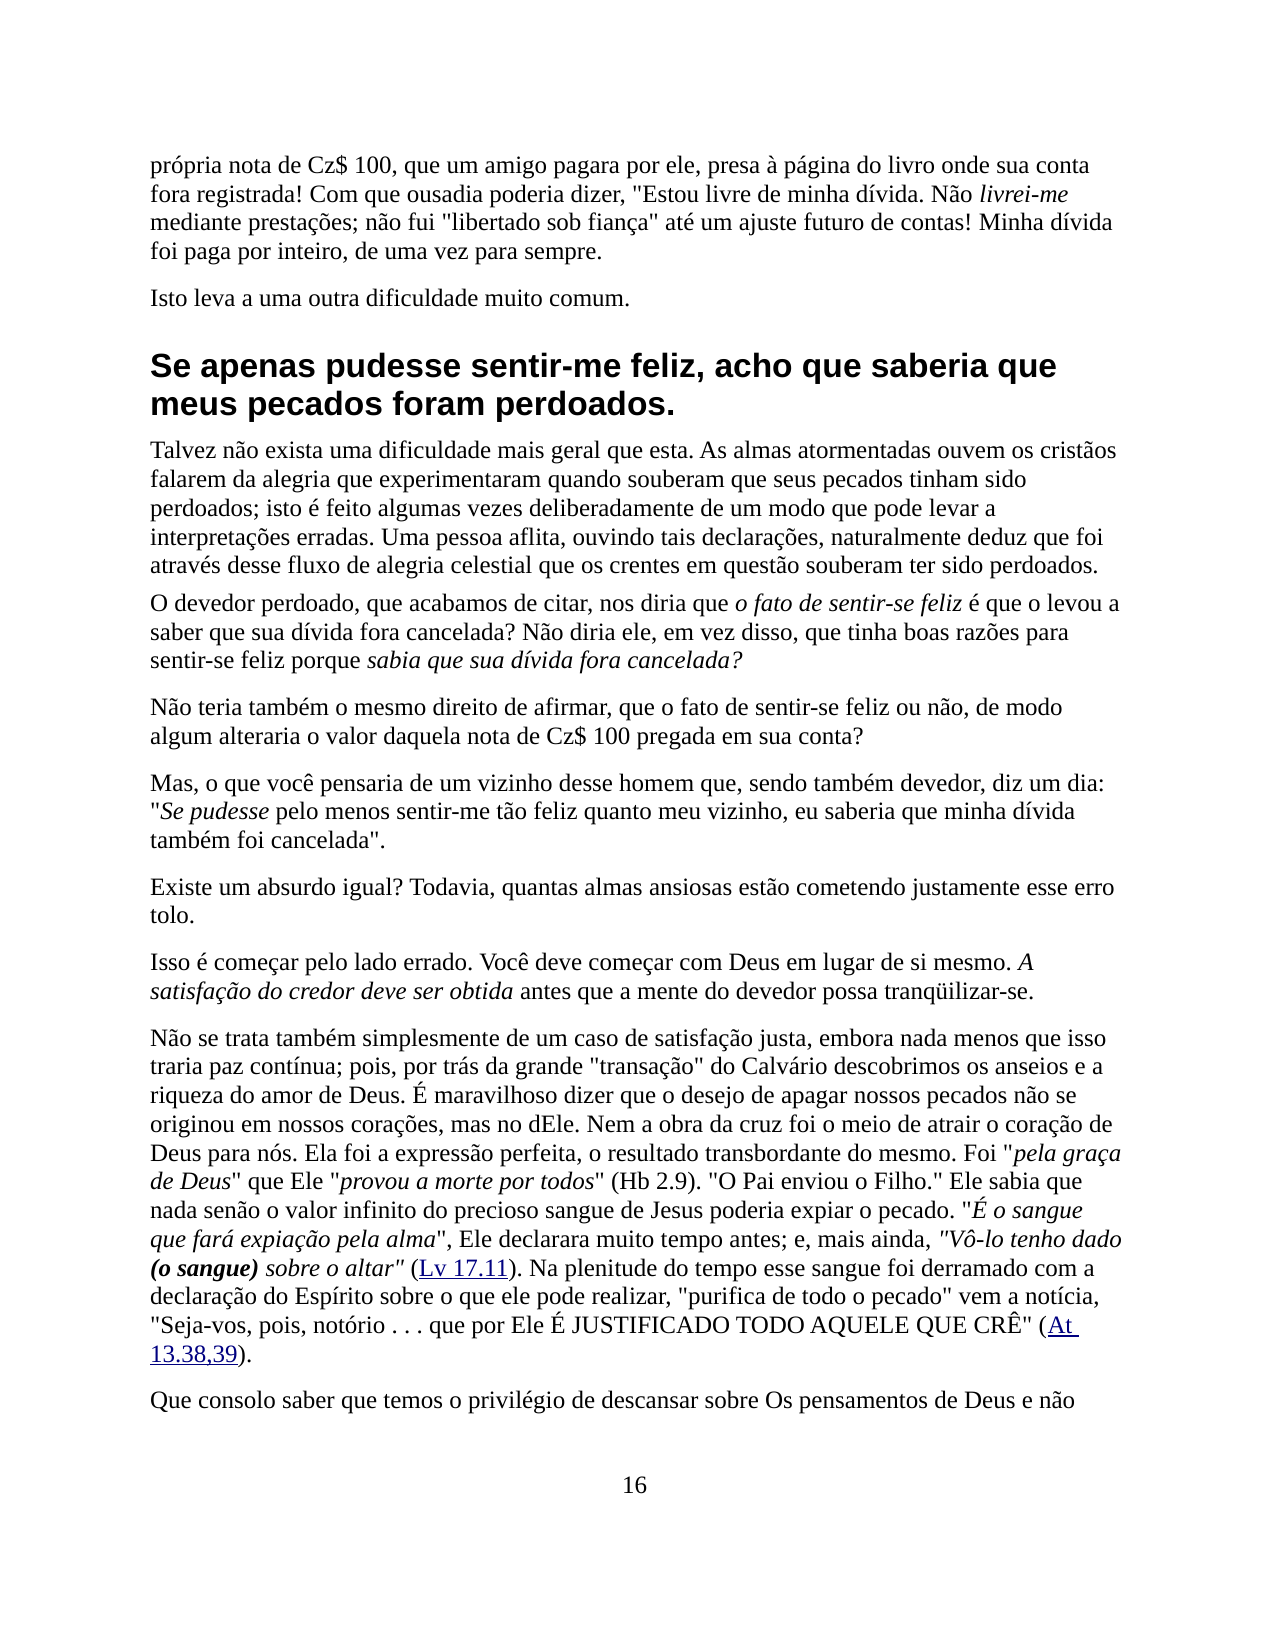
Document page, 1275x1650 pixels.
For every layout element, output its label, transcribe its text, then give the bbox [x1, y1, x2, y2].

text O devedor perdoado, que acabamos de citar, nos diria que o fato de sentir-se feliz é que o levou a saber que sua dívida fora cancelada? Não diria ele, em vez disso, que tinha boas razões para sentir-se feliz porque sabia que sua dívida fora cancelada? [150, 588, 1125, 674]
text Talvez não exista uma dificuldade mais geral que esta. As almas atormentadas ouvem os cristãos falarem da alegria que experimentaram quando souberam que seus pecados tinham sido perdoados; isto é feito algumas vezes deliberadamente de um modo que pode levar a interpretações erradas. Uma pessoa aflita, ouvindo tais declarações, naturalmente deduz que foi através desse fluxo de alegria celestial que os crentes em questão souberam ter sido perdoados. [150, 435, 1125, 579]
text Isso é começar pelo lado errado. Você deve começar com Deus em lugar de si mesmo. A satisfação do credor deve ser obtida antes que a mente do devedor possa tranqüilizar-se. [150, 947, 1125, 1005]
text Não se trata também simplesmente de um caso de satisfação justa, embora nada menos que isso traria paz contínua; pois, por trás da grande "transação" do Calvário descobrimos os anseios e a riqueza do amor de Deus. É maravilhoso dizer que o desejo de apagar nossos pecados não se originou em nossos corações, mas no dEle. Nem a obra da cruz foi o meio de atrair o coração de Deus para nós. Ela foi a expressão perfeita, o resultado transbordante do mesmo. Foi "pela graça de Deus" que Ele "provou a morte por todos" (Hb 2.9). "O Pai enviou o Filho." Ele sabia que nada senão o valor infinito do precioso sangue de Jesus poderia expiar o pecado. "É o sangue que fará expiação pela alma", Ele declarara muito tempo antes; e, mais ainda, "Vô-lo tenho dado (o sangue) sobre o altar" (Lv 17.11). Na plenitude do tempo esse sangue foi derramado com a declaração do Espírito sobre o que ele pode realizar, "purifica de todo o pecado" vem a notícia, "Seja-vos, pois, notório . . . que por Ele É JUSTIFICADO TODO AQUELE QUE CRÊ" (At 13.38,39). [150, 1023, 1125, 1368]
text Isto leva a uma outra dificuldade muito comum. [150, 283, 1125, 312]
subtitle Se apenas pudesse sentir-me feliz, acho que saberia que meus pecados foram perdoados. [150, 346, 1125, 423]
text Que consolo saber que temos o privilégio de descansar sobre Os pensamentos de Deus e não [150, 1386, 1125, 1414]
text própria nota de Cz$ 100, que um amigo pagara por ele, presa à página do livro onde sua conta fora registrada! Com que ousadia poderia dizer, "Estou livre de minha dívida. Não livrei-me mediante prestações; não fui "libertado sob fiança" até um ajuste futuro de contas! Minha dívida foi paga por inteiro, de uma vez para sempre. [150, 150, 1125, 265]
text Não teria também o mesmo direito de afirmar, que o fato de sentir-se feliz ou não, de modo algum alteraria o valor daquela nota de Cz$ 100 pregada em sua conta? [150, 692, 1125, 750]
text Existe um absurdo igual? Todavia, quantas almas ansiosas estão cometendo justamente esse erro tolo. [150, 872, 1125, 929]
text Mas, o que você pensaria de um vizinho desse homem que, sendo também devedor, diz um dia: "Se pudesse pelo menos sentir-me tão feliz quanto meu vizinho, eu saberia que minha dívida também foi cancelada". [150, 768, 1125, 854]
